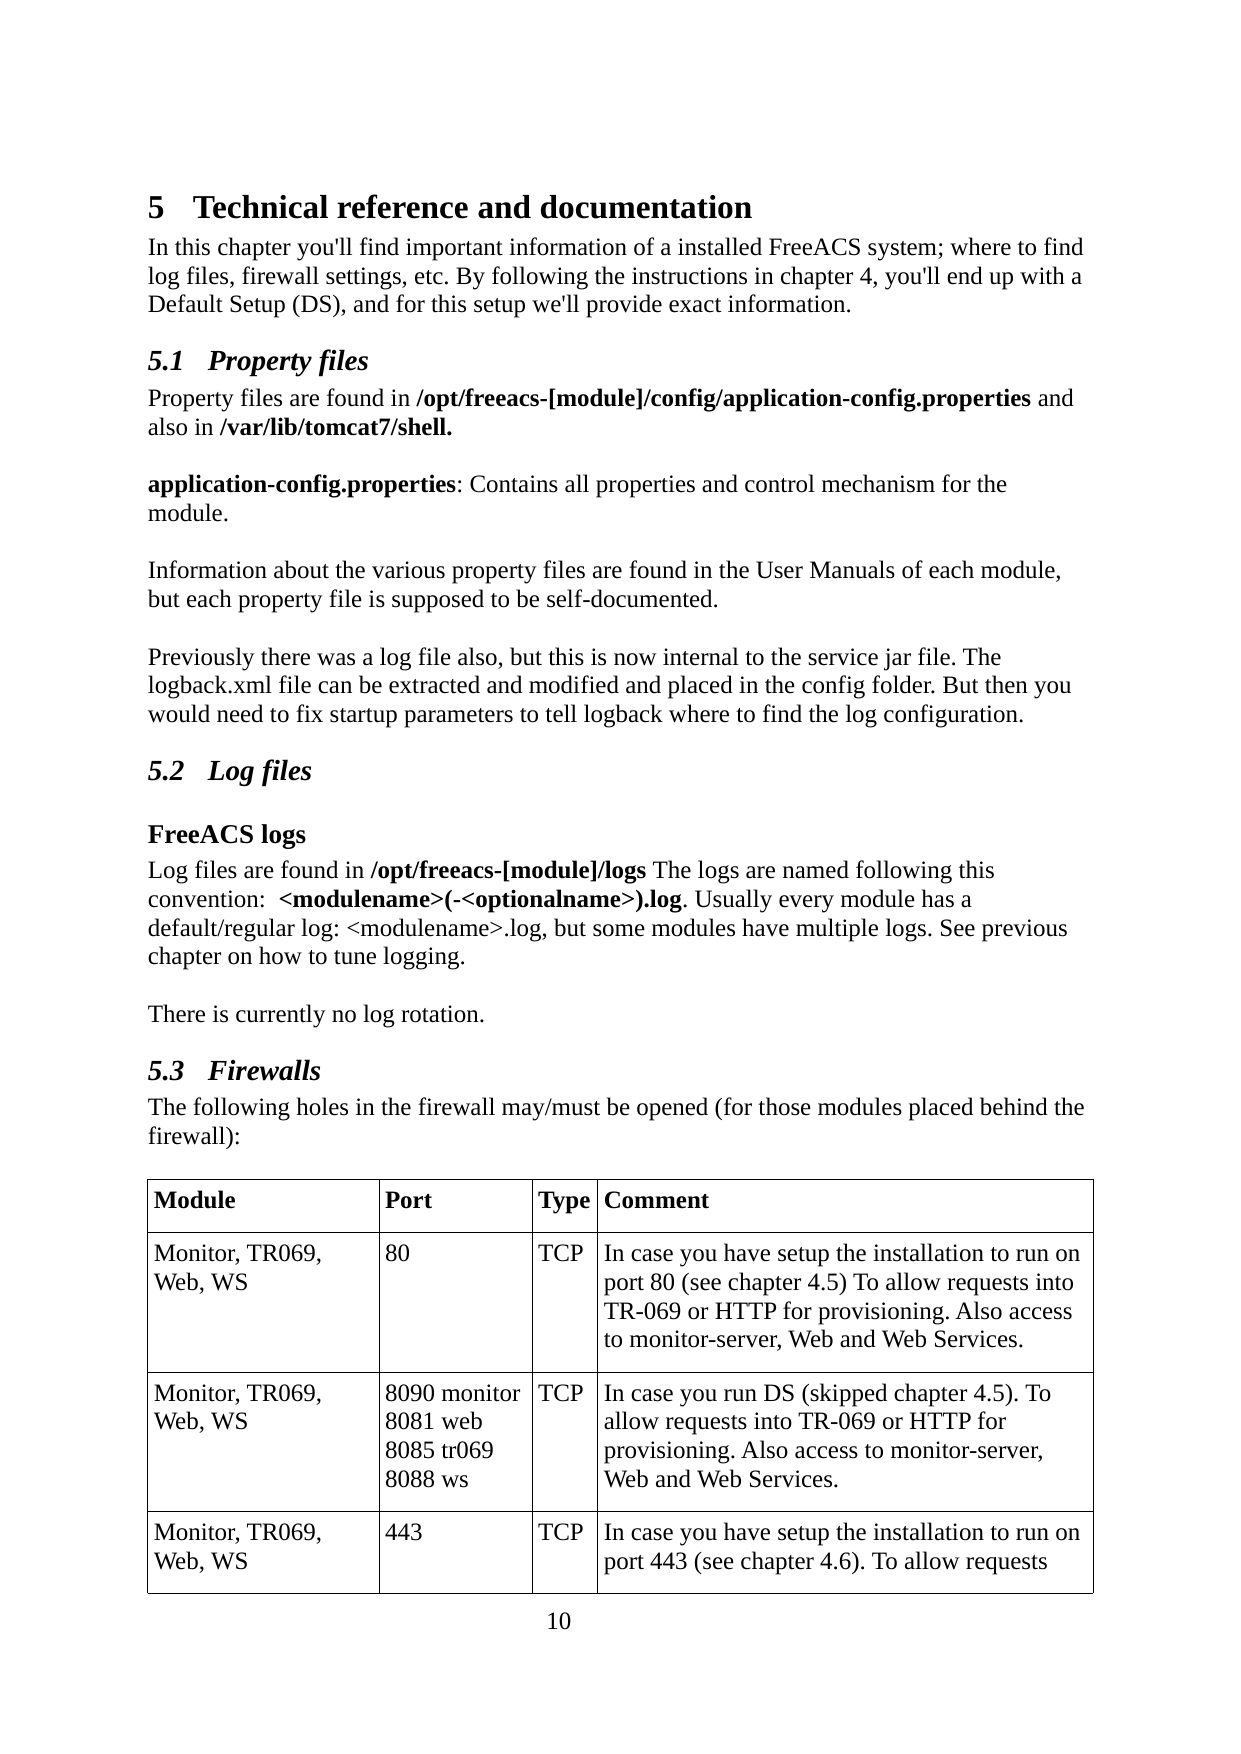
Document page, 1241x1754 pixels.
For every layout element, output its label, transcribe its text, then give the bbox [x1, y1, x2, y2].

table_cell TCP [533, 1233, 597, 1371]
table_cell 8090 monitor 8081 web 8085 tr069 8088 ws [380, 1373, 532, 1511]
text Log files are found in /opt/freeacs-[module]/logs The logs are named following this convention: <modulename>(-<optionalname>).log. Usually every module has a default/regular log: <modulename>.log, but some modules have multiple logs. See previous chapter on how to tune logging. [148, 855, 1092, 970]
table_cell In case you have setup the installation to run on port 80 (see chapter 4.5) To allow requests into TR-069 or HTTP for provisioning. Also access to monitor-server, Web and Web Services. [598, 1233, 1093, 1371]
table_cell 443 [380, 1512, 532, 1593]
table_header Comment [598, 1180, 1093, 1232]
subtitle FreeACS logs [148, 818, 1092, 849]
text There is currently no log rotation. [148, 999, 1092, 1028]
subtitle Property files [148, 343, 1092, 377]
subtitle Technical reference and documentation [148, 187, 1092, 226]
table_cell TCP [533, 1373, 597, 1511]
table_header Port [380, 1180, 532, 1232]
text application-config.properties: Contains all properties and control mechanism for the module. [148, 469, 1092, 527]
text Information about the various property files are found in the User Manuals of each module, but each property file is supposed to be self-documented. [148, 556, 1092, 613]
text In this chapter you'll find important information of a installed FreeACS system; where to find log files, firewall settings, etc. By following the instructions in chapter 4, you'll end up with a Default Setup (DS), and for this setup we'll provide exact information. [148, 232, 1092, 318]
table_cell In case you run DS (skipped chapter 4.5). To allow requests into TR-069 or HTTP for provisioning. Also access to monitor-server, Web and Web Services. [598, 1373, 1093, 1511]
subtitle Log files [148, 753, 1092, 787]
text Previously there was a log file also, but this is now internal to the service jar file. The logback.xml file can be extracted and modified and placed in the config folder. But then you would need to fix startup parameters to tell logback where to find the log configuration. [148, 642, 1092, 728]
table_header Type [533, 1180, 597, 1232]
table_header Module [148, 1180, 379, 1232]
table_cell TCP [533, 1512, 597, 1593]
text Property files are found in /opt/freeacs-[module]/config/application-config.properties and also in /var/lib/tomcat7/shell. [148, 383, 1092, 441]
table_cell Monitor, TR069, Web, WS [148, 1233, 379, 1371]
table_cell Monitor, TR069, Web, WS [148, 1512, 379, 1593]
text The following holes in the firewall may/must be opened (for those modules placed behind the firewall): [148, 1092, 1092, 1150]
table_cell Monitor, TR069, Web, WS [148, 1373, 379, 1511]
subtitle Firewalls [148, 1053, 1092, 1086]
table_cell In case you have setup the installation to run on port 443 (see chapter 4.6). To allow requests [598, 1512, 1093, 1593]
table_cell 80 [380, 1233, 532, 1371]
